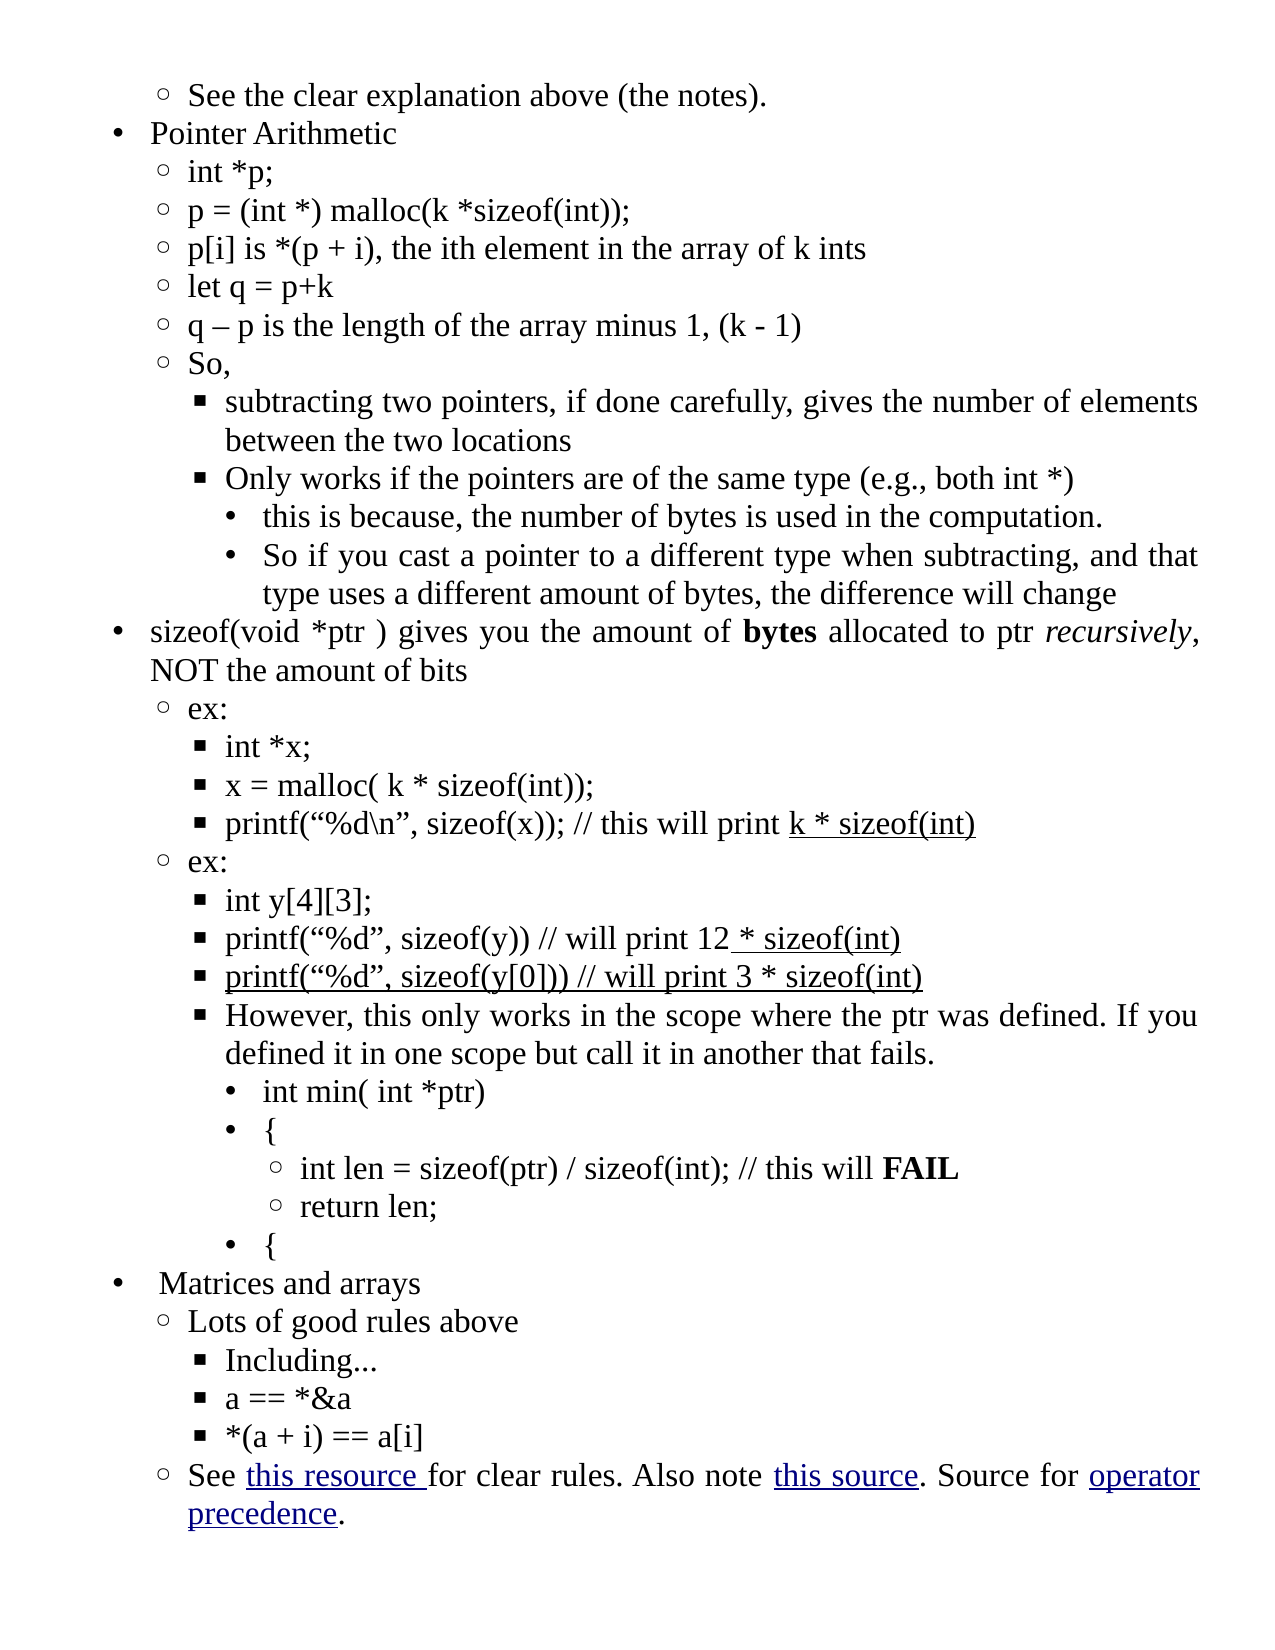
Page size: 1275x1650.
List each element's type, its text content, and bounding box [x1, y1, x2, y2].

list printf(“%d”, sizeof(y)) // will print 12 * sizeof(int) [187, 918, 1200, 957]
list printf(“%d\n”, sizeof(x)); // this will print k * sizeof(int) [187, 803, 1200, 842]
list p[i] is *(p + i), the ith element in the array of k ints [150, 228, 1200, 267]
list sizeof(void *ptr ) gives you the amount of bytes allocated to ptr recursively, NOT the amount of bits [112, 612, 1200, 688]
list subtracting two pointers, if done carefully, gives the number of elements between the two locations [187, 382, 1200, 458]
list Lots of good rules above [150, 1302, 1200, 1340]
list { [225, 1225, 1200, 1263]
list q – p is the length of the array minus 1, (k - 1) [150, 305, 1200, 343]
list ex: [150, 688, 1200, 727]
list Pointer Arithmetic [112, 113, 1200, 152]
list int *p; [150, 152, 1200, 190]
list printf(“%d”, sizeof(y[0])) // will print 3 * sizeof(int) [187, 957, 1200, 995]
list { [225, 1110, 1200, 1148]
list p = (int *) malloc(k *sizeof(int)); [150, 190, 1200, 228]
list Matrices and arrays [112, 1263, 1200, 1302]
list this is because, the number of bytes is used in the computation. [225, 497, 1200, 535]
list a == *&a [187, 1378, 1200, 1417]
list int min( int *ptr) [225, 1072, 1200, 1110]
list Only works if the pointers are of the same type (e.g., both int *) [187, 458, 1200, 497]
list *(a + i) == a[i] [187, 1417, 1200, 1455]
list int len = sizeof(ptr) / sizeof(int); // this will FAIL [262, 1148, 1200, 1187]
list x = malloc( k * sizeof(int)); [187, 765, 1200, 803]
list However, this only works in the scope where the ptr was defined. If you defined it in one scope but call it in another that fails. [187, 995, 1200, 1072]
list Including... [187, 1340, 1200, 1378]
list int *x; [187, 727, 1200, 765]
list See the clear explanation above (the notes). [150, 75, 1200, 113]
list See this resource for clear rules. Also note this source. Source for operator precedence. [150, 1455, 1200, 1532]
list let q = p+k [150, 267, 1200, 305]
list return len; [262, 1187, 1200, 1225]
list ex: [150, 842, 1200, 880]
list So if you cast a pointer to a different type when subtracting, and that type uses a different amount of bytes, the difference will change [225, 535, 1200, 612]
list So, [150, 343, 1200, 382]
list int y[4][3]; [187, 880, 1200, 918]
